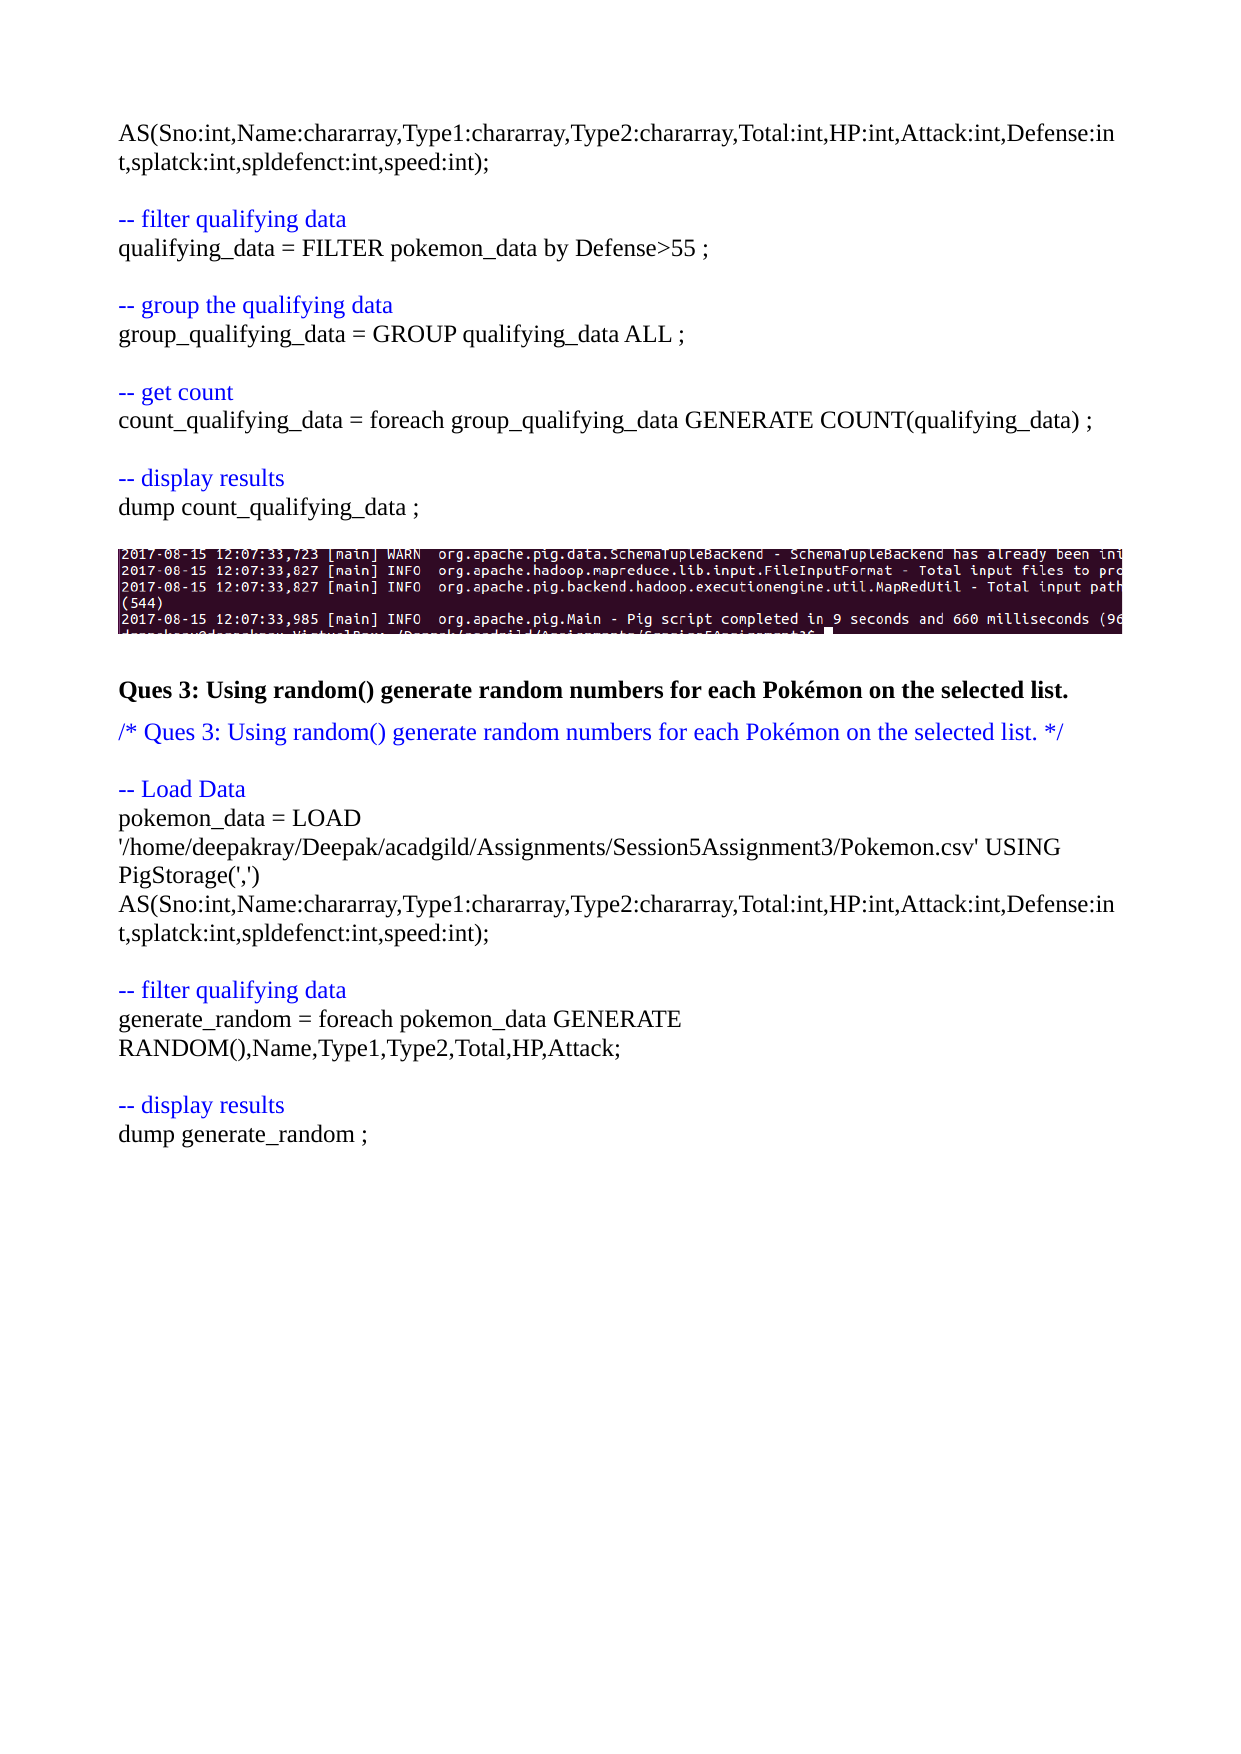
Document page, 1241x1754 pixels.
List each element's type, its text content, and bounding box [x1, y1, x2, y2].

text group_qualifying_data = GROUP qualifying_data ALL ; [118, 319, 1122, 348]
text -- filter qualifying data [118, 975, 1122, 1004]
text -- group the qualifying data [118, 291, 1122, 319]
text AS(Sno:int,Name:chararray,Type1:chararray,Type2:chararray,Total:int,HP:int,Attack:int,Defense:int,splatck:int,spldefenct:int,speed:int); [118, 118, 1122, 176]
text -- Load Data [118, 774, 1122, 803]
text dump generate_random ; [118, 1119, 1122, 1148]
text dump count_qualifying_data ; [118, 492, 1122, 521]
subtitle Ques 3: Using random() generate random numbers for each Pokémon on the selected list. [118, 675, 1122, 704]
text pokemon_data = LOAD '/home/deepakray/Deepak/acadgild/Assignments/Session5Assignment3/Pokemon.csv' USING PigStorage(',') AS(Sno:int,Name:chararray,Type1:chararray,Type2:chararray,Total:int,HP:int,Attack:int,Defense:int,splatck:int,spldefenct:int,speed:int); [118, 803, 1122, 947]
picture [118, 549, 1123, 634]
text -- display results [118, 1090, 1122, 1119]
text -- filter qualifying data [118, 204, 1122, 233]
text generate_random = foreach pokemon_data GENERATE RANDOM(),Name,Type1,Type2,Total,HP,Attack; [118, 1004, 1122, 1062]
text count_qualifying_data = foreach group_qualifying_data GENERATE COUNT(qualifying_data) ; [118, 406, 1122, 434]
text -- display results [118, 463, 1122, 492]
text qualifying_data = FILTER pokemon_data by Defense>55 ; [118, 233, 1122, 262]
text -- get count [118, 377, 1122, 406]
text /* Ques 3: Using random() generate random numbers for each Pokémon on the selected list. */ [118, 717, 1122, 745]
